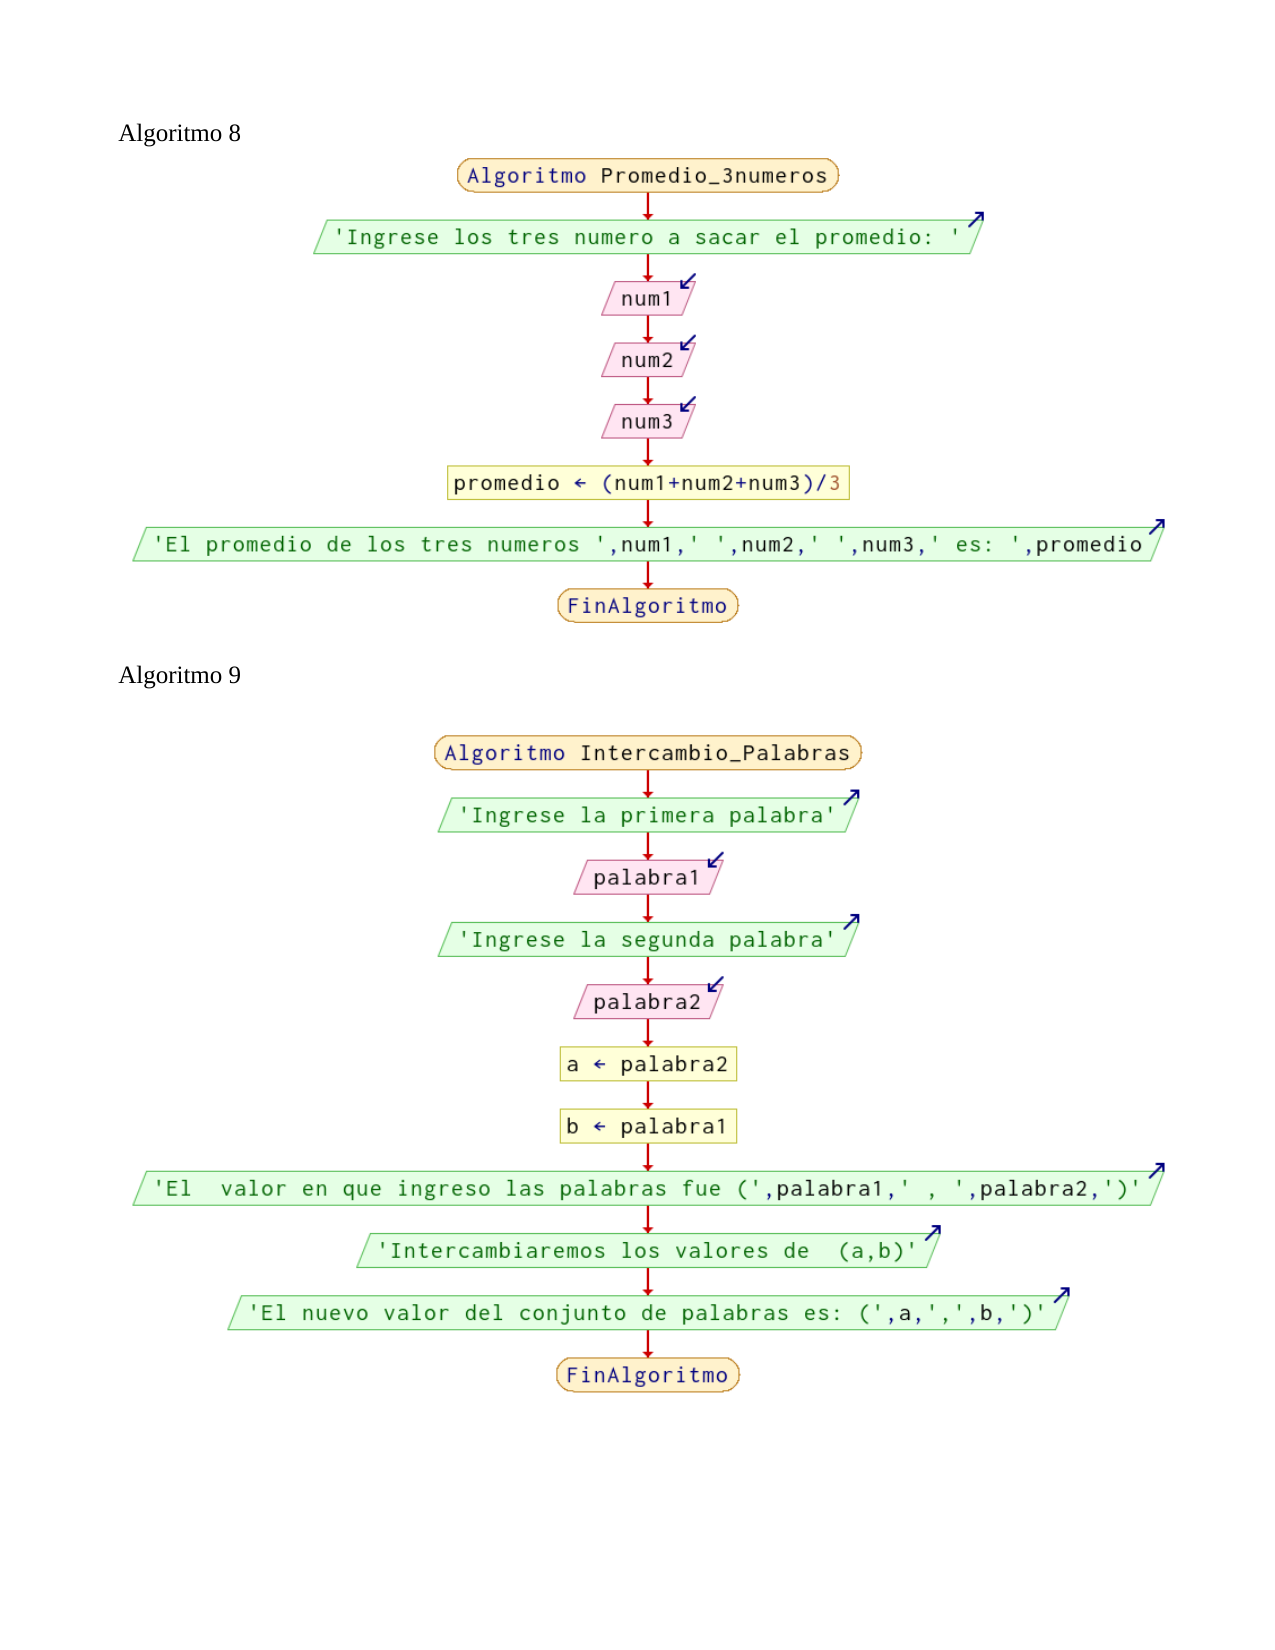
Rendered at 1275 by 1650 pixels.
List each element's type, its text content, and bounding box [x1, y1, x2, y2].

text Algoritmo 9 [118, 147, 1157, 689]
text Algoritmo 8 [118, 118, 1157, 147]
picture [128, 147, 1168, 661]
picture [128, 724, 1168, 1431]
